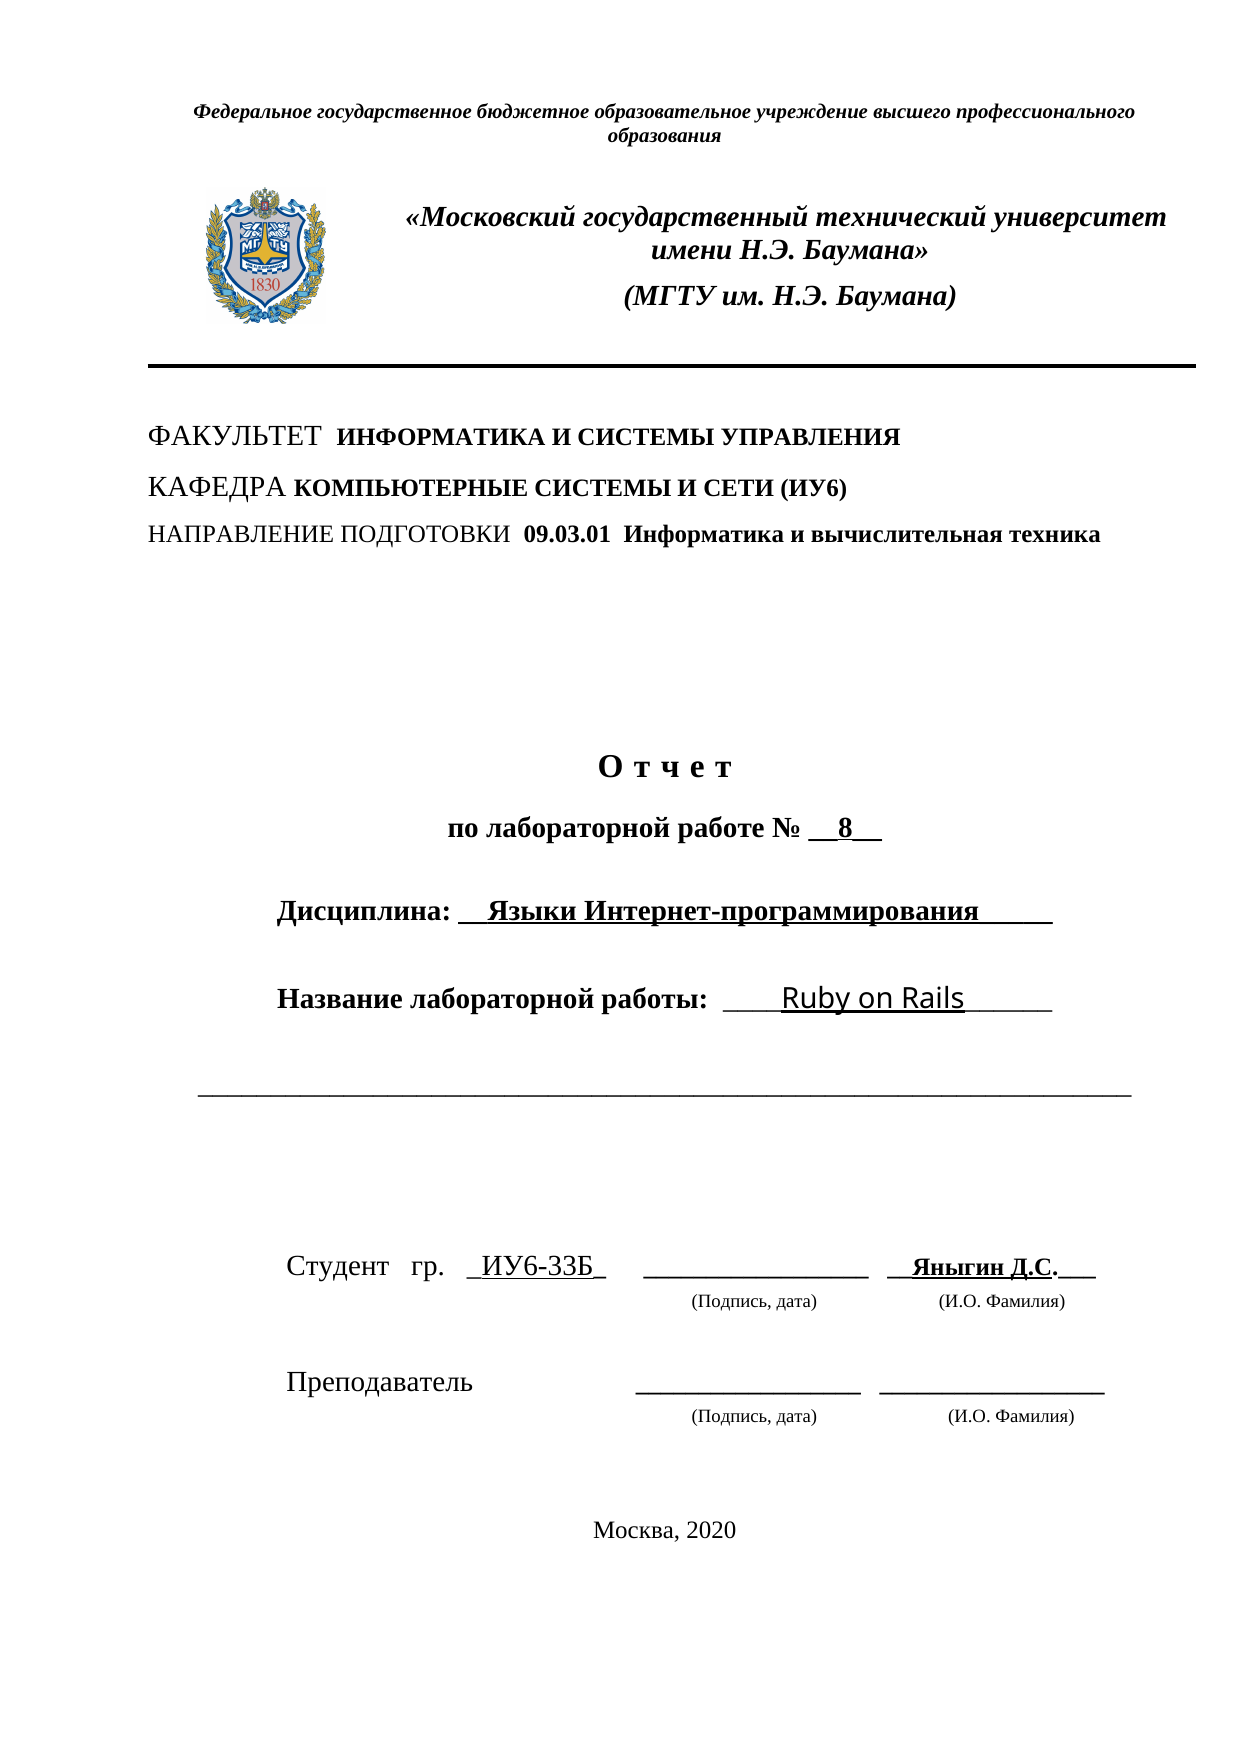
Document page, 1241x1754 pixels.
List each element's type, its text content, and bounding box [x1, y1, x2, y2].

subtitle ФАКУЛЬТЕТ Информатика и системы управления [148, 418, 1181, 452]
text НАПРАВЛЕНИЕ ПОДГОТОВКИ 09.03.01 Информатика и вычислительная техника [148, 519, 1181, 548]
table_header «Московский государственный технический университет имени Н.Э. Баумана» (МГТУ им. Н.Э. Баумана) [384, 147, 1196, 363]
subtitle Отчет [148, 746, 1181, 785]
picture [205, 187, 326, 324]
table_header [148, 147, 384, 363]
text Дисциплина: __Языки Интернет-программирования_____ [148, 893, 1181, 927]
text (Подпись, дата) (И.О. Фамилия) [148, 1397, 1181, 1428]
text Федеральное государственное бюджетное образовательное учреждение высшего профессионального образования [148, 99, 1181, 147]
text Название лабораторной работы: ____Ruby on Rails______ [148, 977, 1181, 1017]
text Москва, 2020 [148, 1515, 1181, 1543]
text (Подпись, дата) (И.О. Фамилия) [148, 1282, 1181, 1313]
text КАФЕДРА Компьютерные системы и сети (ИУ6) [148, 469, 1181, 502]
text ________________________________________________________________ [148, 1067, 1181, 1100]
text Преподаватель __________________ __________________ [148, 1366, 1181, 1397]
text по лабораторной работе № __8__ [148, 810, 1181, 843]
text Студент гр. _ИУ6-33Б_ __________________ __Яныгин Д.С.___ [148, 1251, 1181, 1282]
